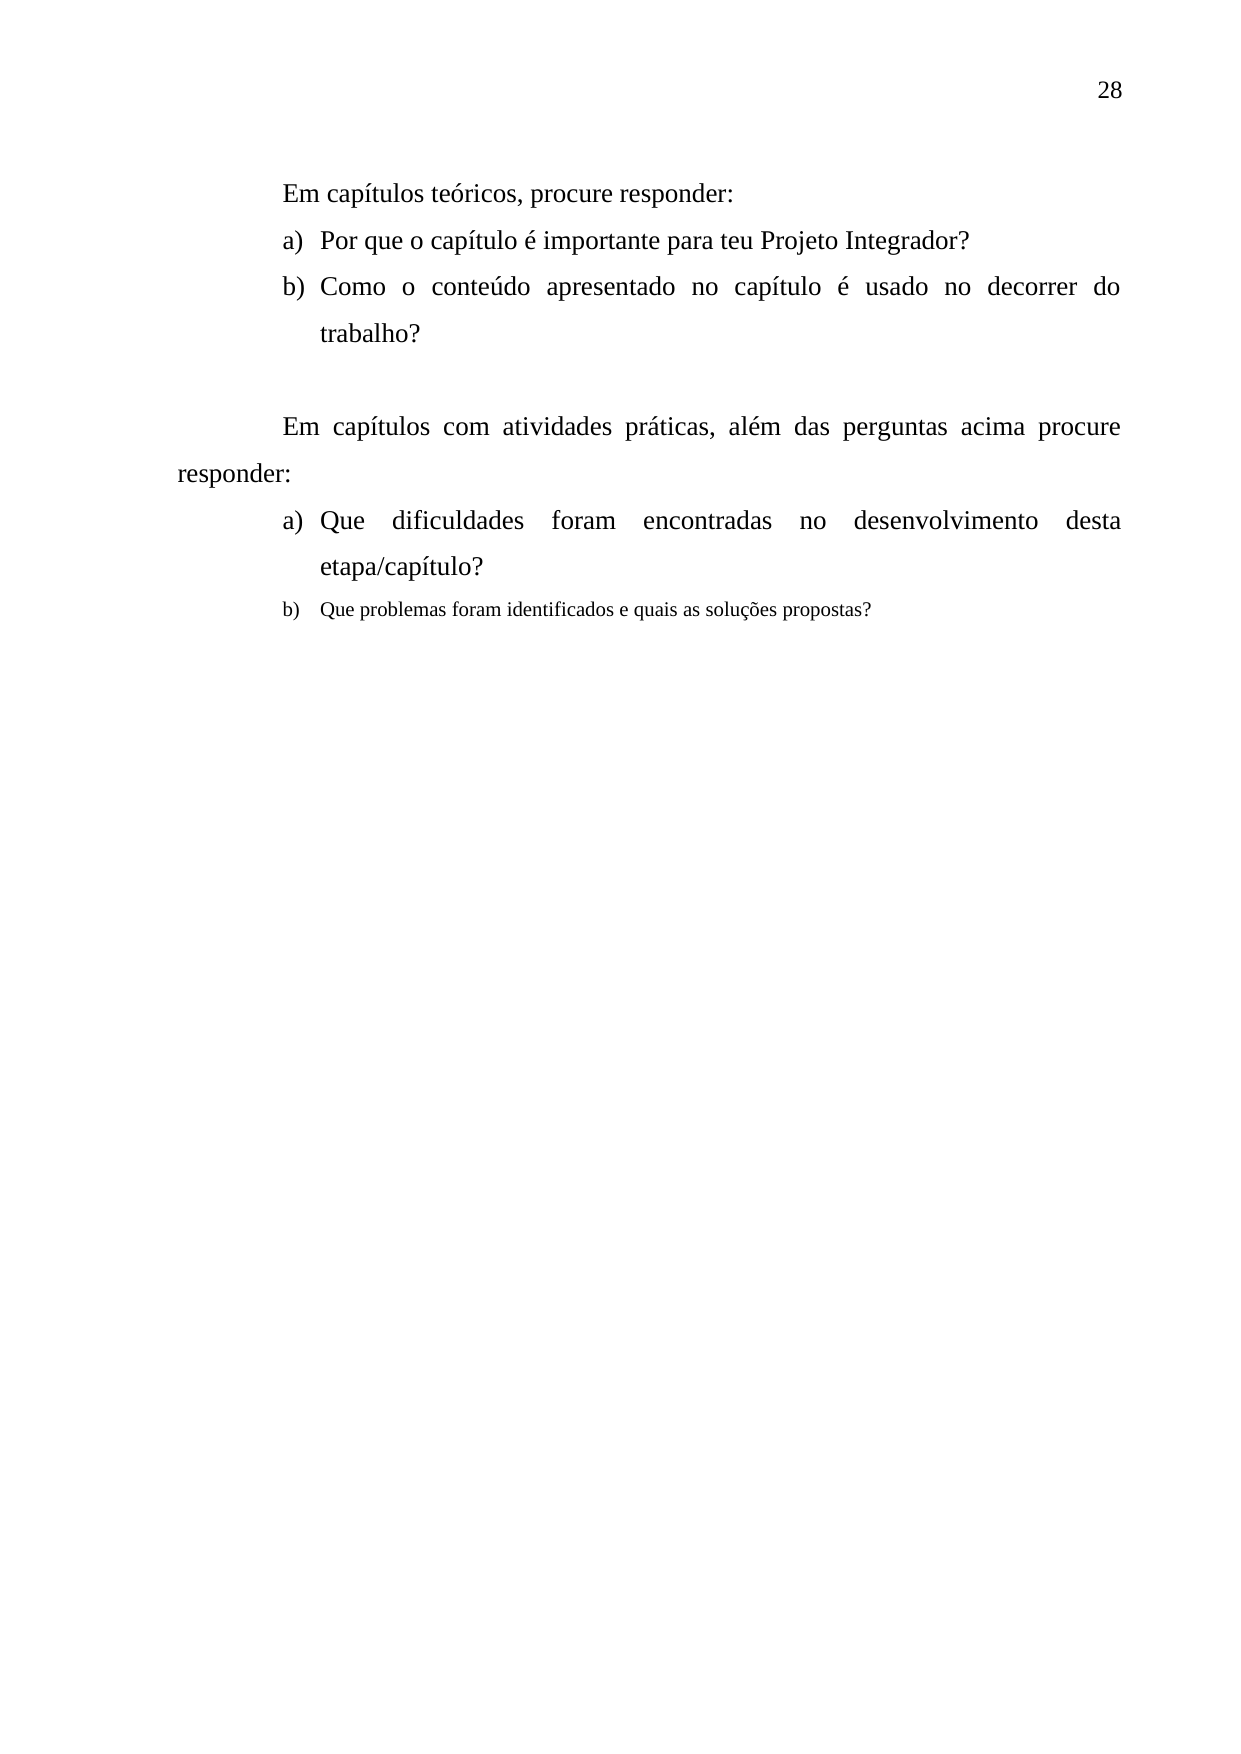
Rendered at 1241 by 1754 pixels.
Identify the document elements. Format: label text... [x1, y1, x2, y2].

list Por que o capítulo é importante para teu Projeto Integrador? [282, 224, 1122, 255]
list Que dificuldades foram encontradas no desenvolvimento desta etapa/capítulo? [282, 504, 1122, 582]
list Como o conteúdo apresentado no capítulo é usado no decorrer do trabalho? [282, 271, 1122, 348]
list Que problemas foram identificados e quais as soluções propostas? [282, 597, 1122, 621]
text Em capítulos teóricos, procure responder: [177, 177, 1122, 208]
text Em capítulos com atividades práticas, além das perguntas acima procure responder: [177, 411, 1122, 488]
